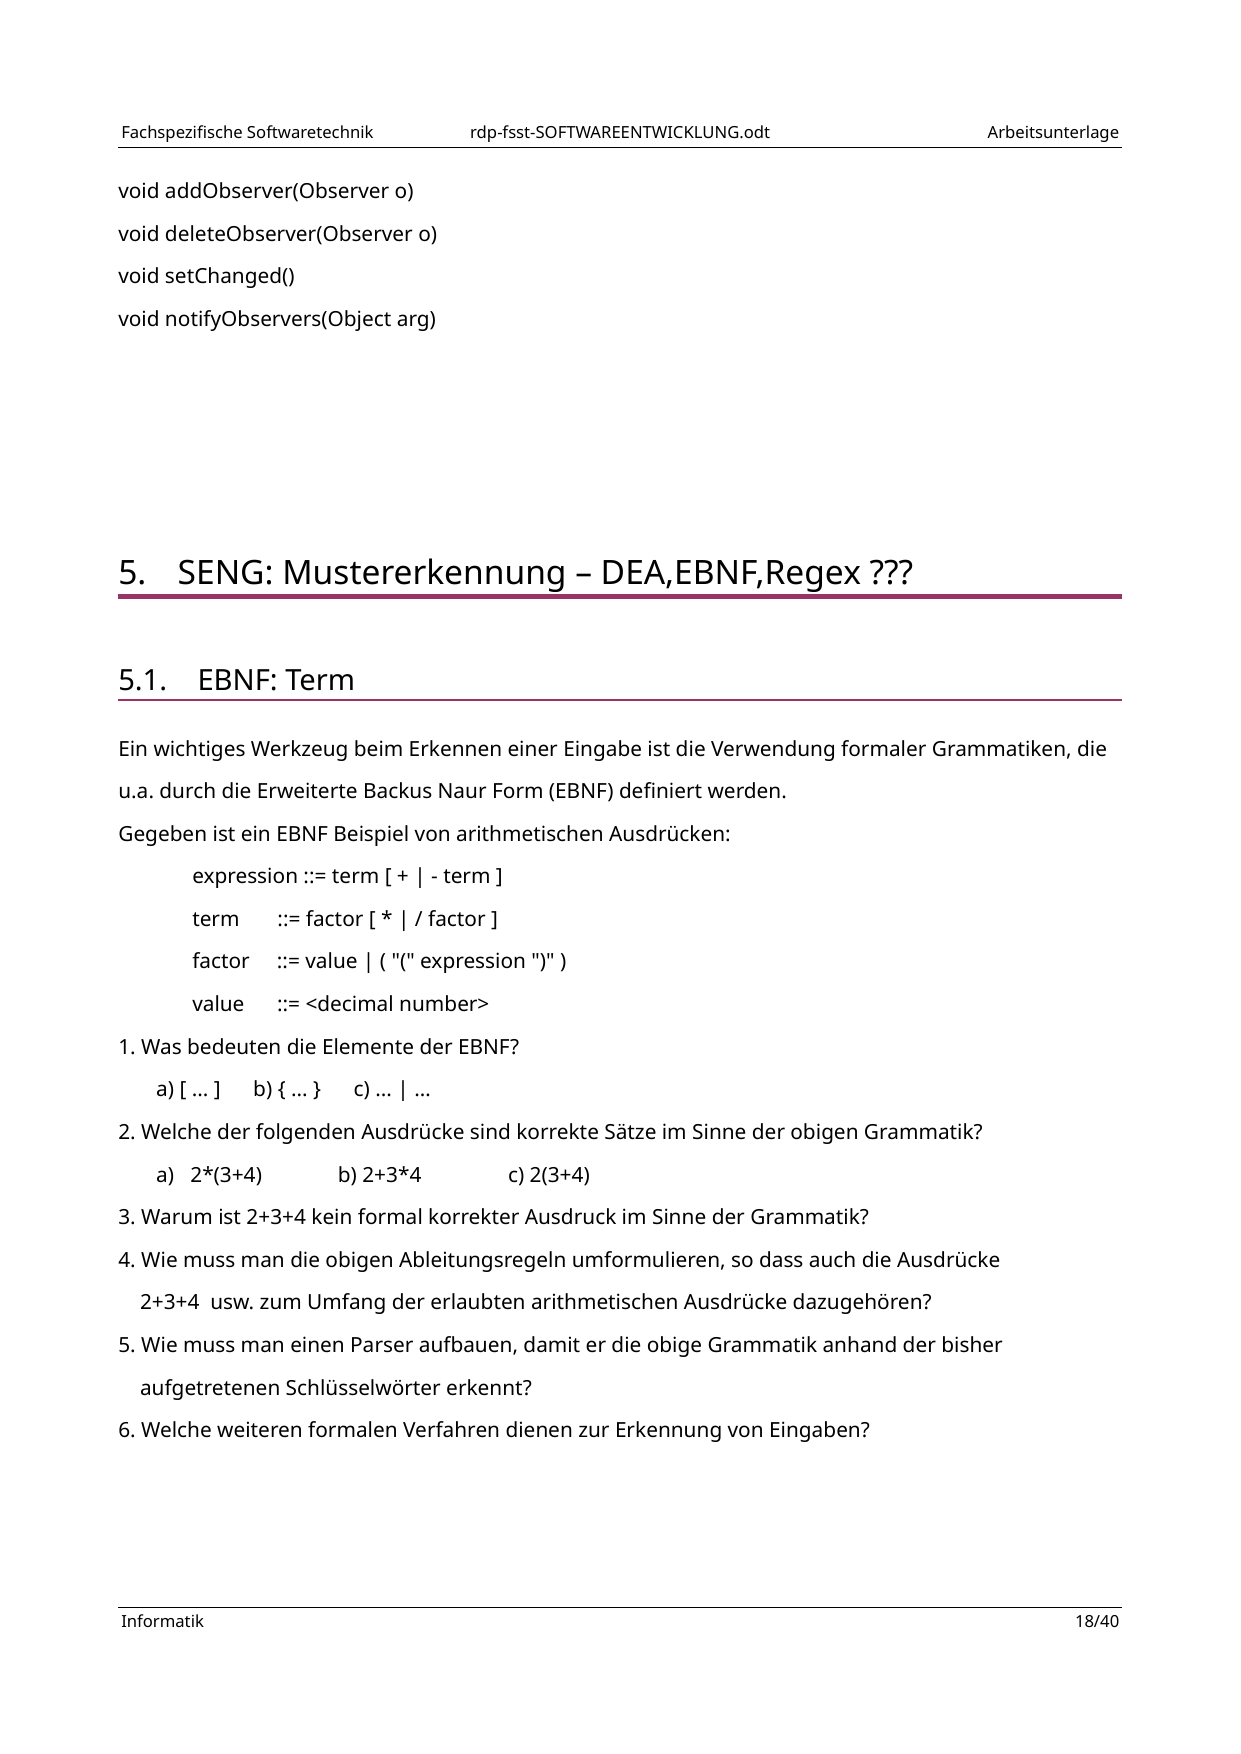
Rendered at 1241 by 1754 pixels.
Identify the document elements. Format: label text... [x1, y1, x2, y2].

text 2. Welche der folgenden Ausdrücke sind korrekte Sätze im Sinne der obigen Grammatik? [118, 1117, 1122, 1146]
text value ::= <decimal number> [118, 989, 1122, 1018]
text expression ::= term [ + | - term ] [118, 861, 1122, 890]
text factor ::= value | ( "(" expression ")" ) [118, 947, 1122, 975]
text 5. Wie muss man einen Parser aufbauen, damit er die obige Grammatik anhand der bisher aufgetretenen Schlüsselwörter erkennt? [118, 1330, 1122, 1401]
text 1. Was bedeuten die Elemente der EBNF? a) [ ... ] b) { ... } c) ... | … [118, 1032, 1122, 1103]
text void addObserver(Observer o) void deleteObserver(Observer o) void setChanged() void notifyObservers(Object arg) [118, 176, 1122, 332]
text a) 2*(3+4) b) 2+3*4 c) 2(3+4) [118, 1160, 1122, 1188]
subtitle SENG: Mustererkennung – DEA,EBNF,Regex ??? [118, 548, 1122, 594]
text 6. Welche weiteren formalen Verfahren dienen zur Erkennung von Eingaben? [118, 1415, 1122, 1444]
text 4. Wie muss man die obigen Ableitungsregeln umformulieren, so dass auch die Ausdrücke 2+3+4 usw. zum Umfang der erlaubten arithmetischen Ausdrücke dazugehören? [118, 1245, 1122, 1316]
text 3. Warum ist 2+3+4 kein formal korrekter Ausdruck im Sinne der Grammatik? [118, 1202, 1122, 1231]
text term ::= factor [ * | / factor ] [118, 904, 1122, 932]
subtitle EBNF: Term [118, 659, 1122, 699]
text Ein wichtiges Werkzeug beim Erkennen einer Eingabe ist die Verwendung formaler Grammatiken, die u.a. durch die Erweiterte Backus Naur Form (EBNF) definiert werden. [118, 734, 1122, 805]
text Gegeben ist ein EBNF Beispiel von arithmetischen Ausdrücken: [118, 819, 1122, 847]
